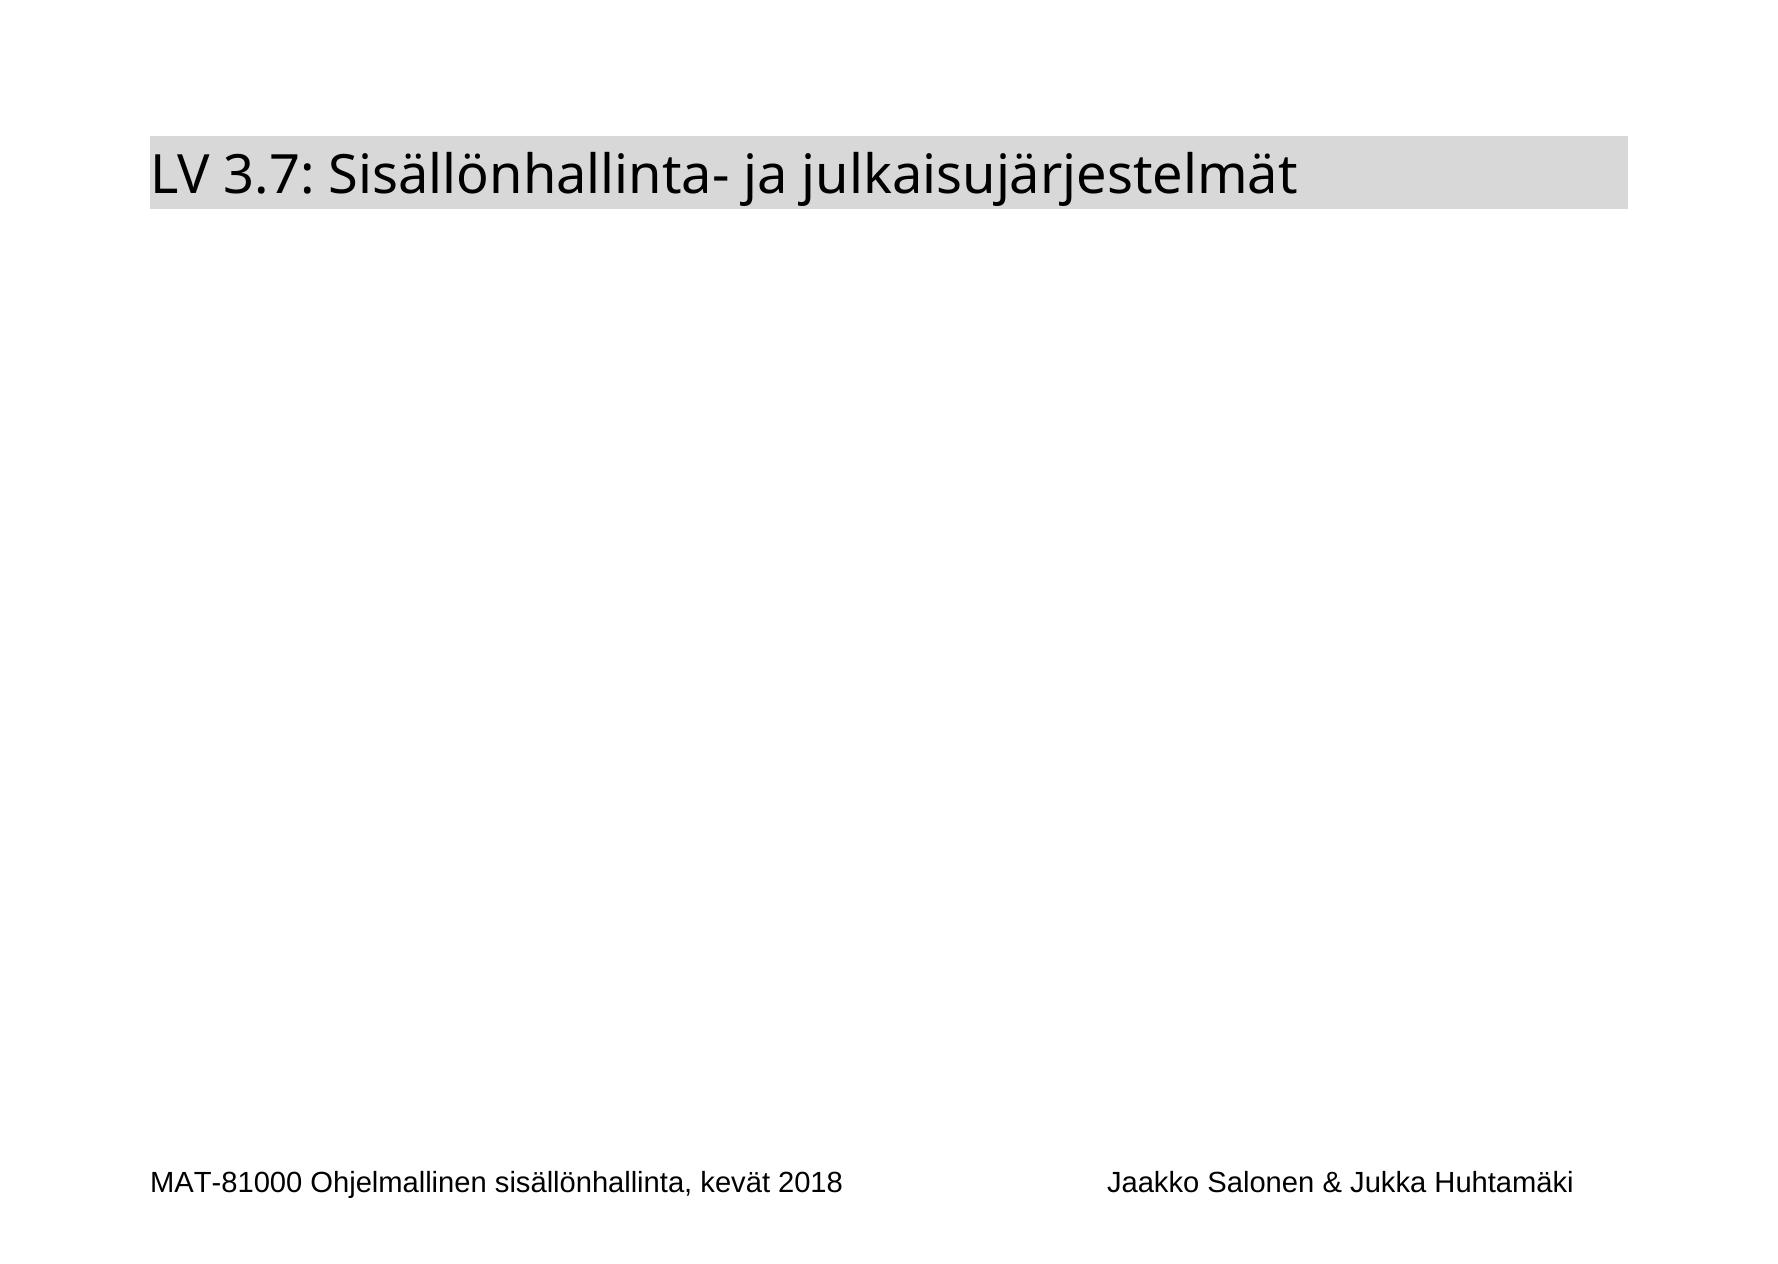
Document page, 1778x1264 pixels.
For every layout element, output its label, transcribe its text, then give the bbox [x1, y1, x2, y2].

subtitle LV 3.7: Sisällönhallinta- ja julkaisujärjestelmät [150, 136, 1628, 209]
